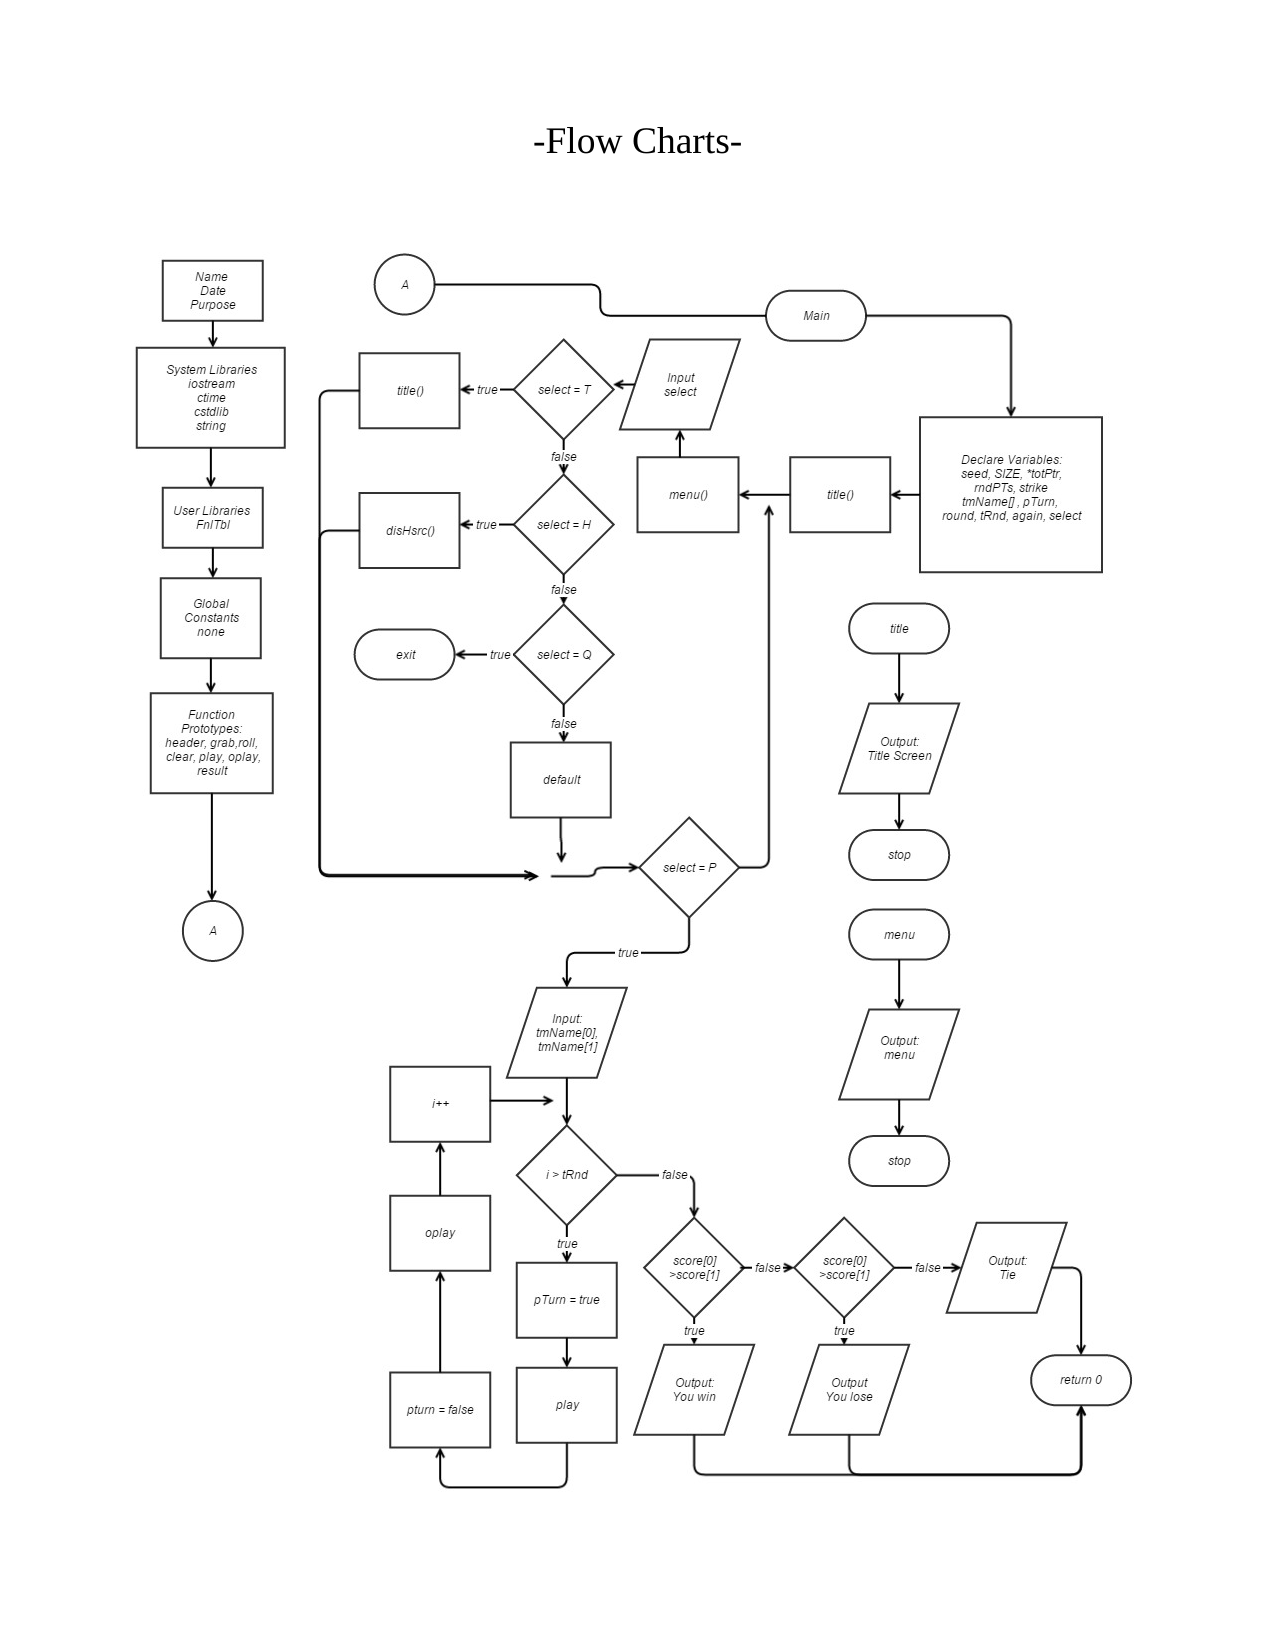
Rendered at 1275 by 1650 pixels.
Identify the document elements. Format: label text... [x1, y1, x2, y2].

text -Flow Charts- [118, 118, 1157, 161]
picture [118, 204, 1157, 1511]
